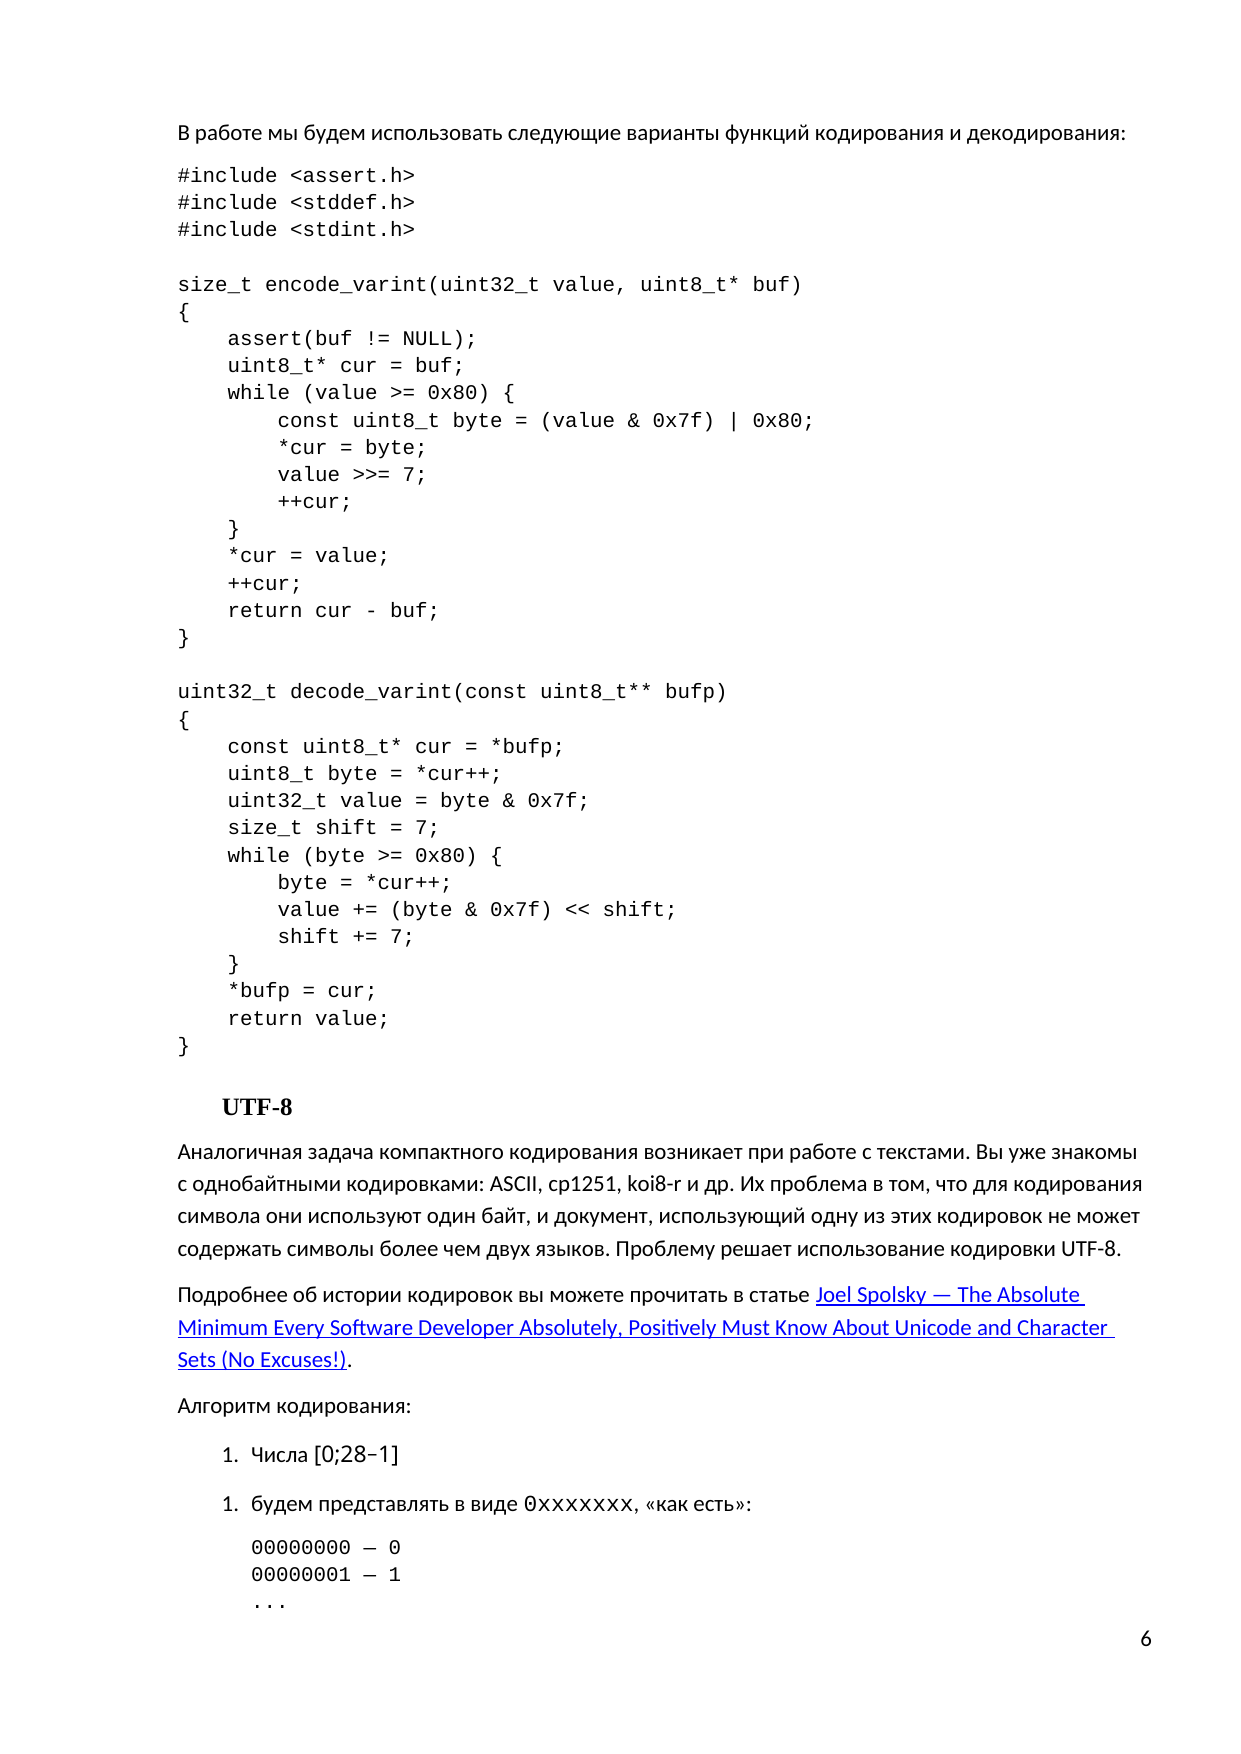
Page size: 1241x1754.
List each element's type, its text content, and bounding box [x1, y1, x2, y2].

text value += (byte & 0x7f) << shift; [177, 899, 1152, 923]
text uint32_t decode_varint(const uint8_t** bufp) [177, 681, 1152, 705]
text value >>= 7; [177, 464, 1152, 488]
text ... [251, 1591, 1152, 1615]
text #include <stddef.h> [177, 192, 1152, 216]
list Числа [0;28−1] [221, 1438, 1152, 1469]
text const uint8_t* cur = *bufp; [177, 736, 1152, 759]
text Подробнее об истории кодировок вы можете прочитать в статье Joel Spolsky — The Absolute Minimum Every Software Developer Absolutely, Positively Must Know About Unicode and Character Sets (No Excuses!). [177, 1280, 1152, 1373]
text } [177, 518, 1152, 542]
text assert(buf != NULL); [177, 328, 1152, 352]
text #include <stdint.h> [177, 219, 1152, 243]
text *cur = value; [177, 546, 1152, 569]
text ++cur; [177, 573, 1152, 596]
text byte = *cur++; [177, 872, 1152, 895]
text return cur - buf; [177, 600, 1152, 623]
text uint8_t byte = *cur++; [177, 763, 1152, 787]
text { [177, 301, 1152, 324]
text #include <assert.h> [177, 165, 1152, 188]
text return value; [177, 1008, 1152, 1031]
list будем представлять в виде 0xxxxxxx, «как есть»: [221, 1489, 1152, 1518]
subtitle UTF-8 [222, 1092, 1114, 1120]
text while (value >= 0x80) { [177, 382, 1152, 406]
text 00000001 — 1 [251, 1564, 1152, 1588]
text uint32_t value = byte & 0x7f; [177, 790, 1152, 814]
text *bufp = cur; [177, 981, 1152, 1004]
text uint8_t* cur = buf; [177, 355, 1152, 379]
text size_t encode_varint(uint32_t value, uint8_t* buf) [177, 274, 1152, 297]
text В работе мы будем использовать следующие варианты функций кодирования и декодирования: [177, 118, 1152, 146]
text Аналогичная задача компактного кодирования возникает при работе с текстами. Вы уже знакомы с однобайтными кодировками: ASCII, cp1251, koi8-r и др. Их проблема в том, что для кодирования символа они используют один байт, и документ, использующий одну из этих кодировок не может содержать символы более чем двух языков. Проблему решает использование кодировки UTF-8. [177, 1137, 1152, 1262]
text Алгоритм кодирования: [177, 1392, 1152, 1419]
text { [177, 709, 1152, 732]
text while (byte >= 0x80) { [177, 844, 1152, 868]
text shift += 7; [177, 926, 1152, 950]
text const uint8_t byte = (value & 0x7f) | 0x80; [177, 409, 1152, 433]
text } [177, 627, 1152, 651]
text } [177, 953, 1152, 977]
text size_t shift = 7; [177, 817, 1152, 841]
text *cur = byte; [177, 437, 1152, 460]
text 00000000 — 0 [251, 1537, 1152, 1561]
text } [177, 1035, 1152, 1058]
text ++cur; [177, 491, 1152, 515]
